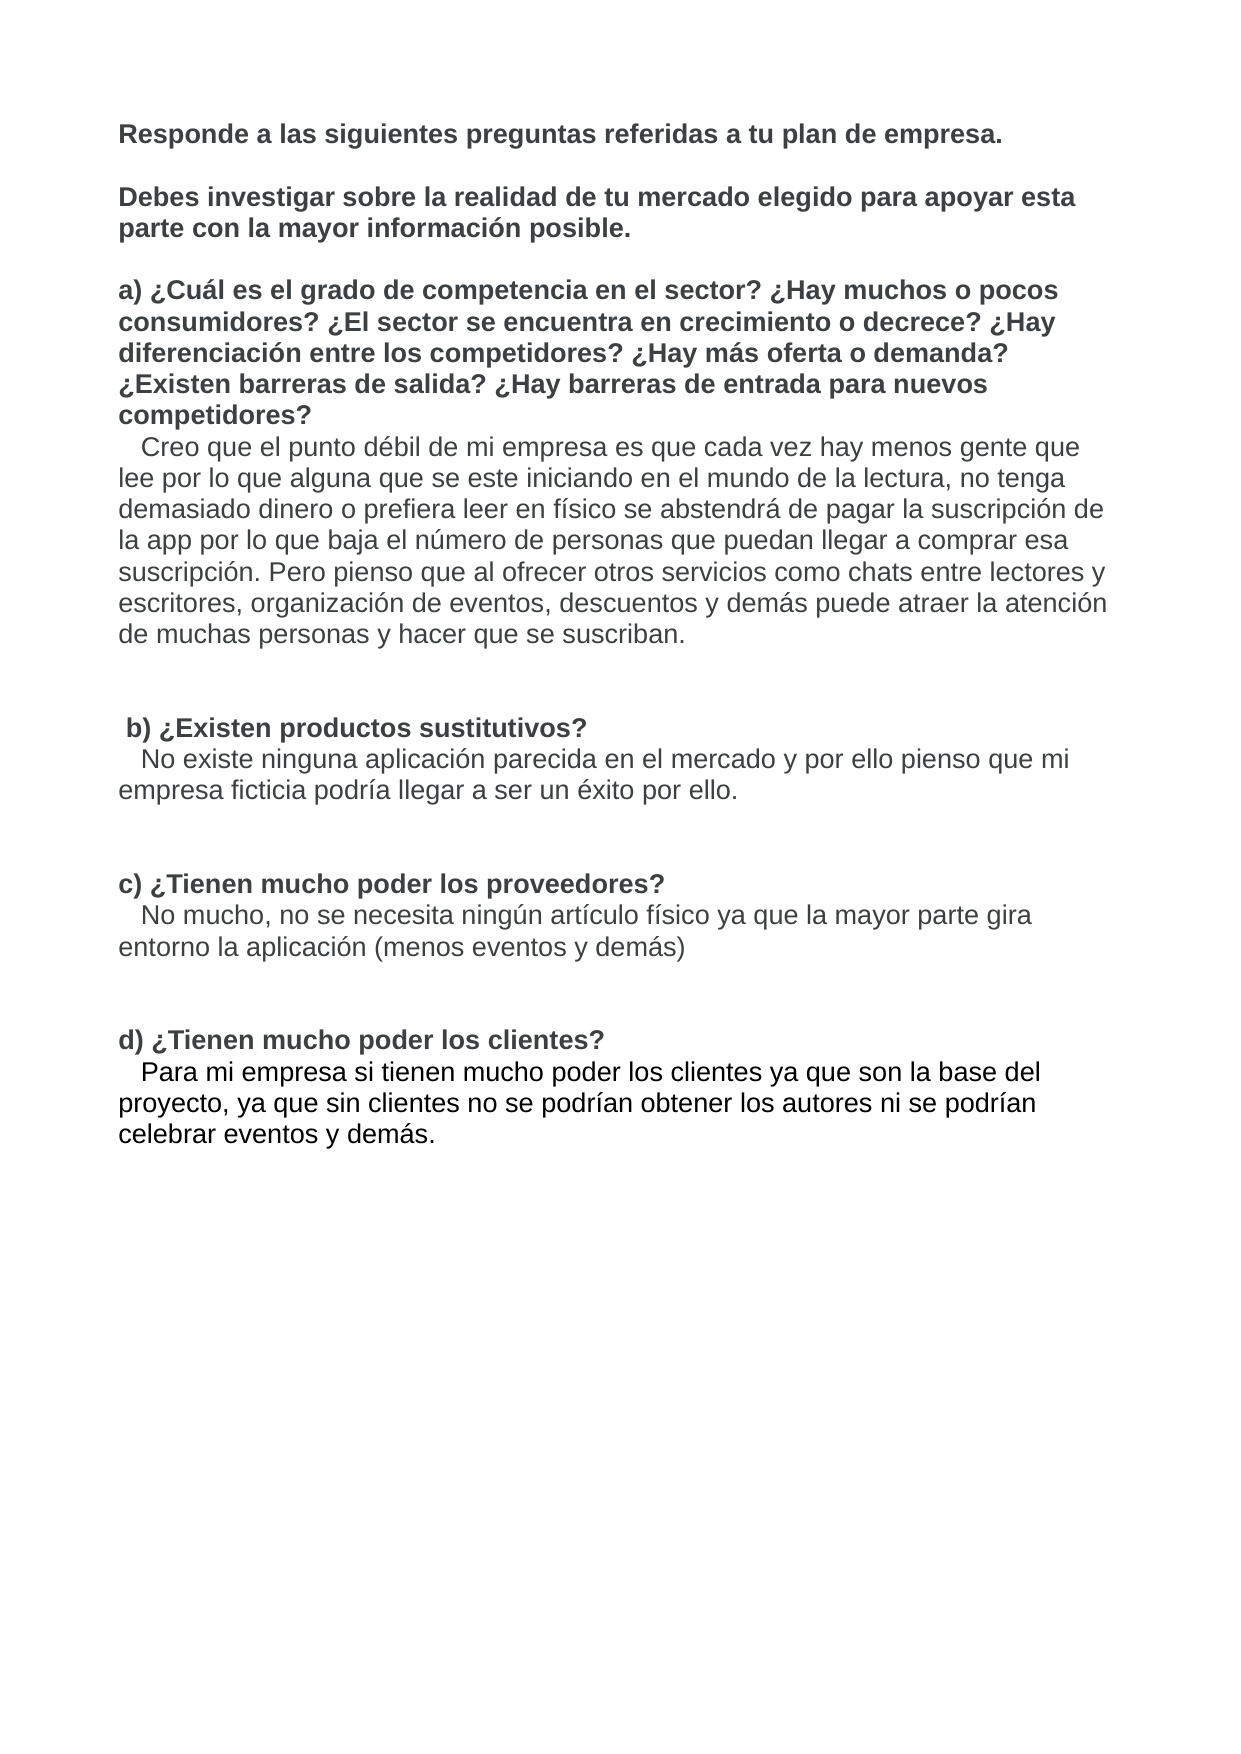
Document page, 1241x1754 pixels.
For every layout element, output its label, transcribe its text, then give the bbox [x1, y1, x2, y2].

text a) ¿Cuál es el grado de competencia en el sector? ¿Hay muchos o pocos consumidores? ¿El sector se encuentra en crecimiento o decrece? ¿Hay diferenciación entre los competidores? ¿Hay más oferta o demanda? ¿Existen barreras de salida? ¿Hay barreras de entrada para nuevos competidores? [118, 274, 1122, 431]
text No existe ninguna aplicación parecida en el mercado y por ello pienso que mi empresa ficticia podría llegar a ser un éxito por ello. [118, 743, 1122, 806]
text c) ¿Tienen mucho poder los proveedores? [118, 868, 1122, 899]
text Responde a las siguientes preguntas referidas a tu plan de empresa. [118, 118, 1122, 149]
text Para mi empresa si tienen mucho poder los clientes ya que son la base del proyecto, ya que sin clientes no se podrían obtener los autores ni se podrían celebrar eventos y demás. [118, 1056, 1122, 1149]
text Creo que el punto débil de mi empresa es que cada vez hay menos gente que lee por lo que alguna que se este iniciando en el mundo de la lectura, no tenga demasiado dinero o prefiera leer en físico se abstendrá de pagar la suscripción de la app por lo que baja el número de personas que puedan llegar a comprar esa suscripción. Pero pienso que al ofrecer otros servicios como chats entre lectores y escritores, organización de eventos, descuentos y demás puede atraer la atención de muchas personas y hacer que se suscriban. [118, 431, 1122, 649]
text No mucho, no se necesita ningún artículo físico ya que la mayor parte gira entorno la aplicación (menos eventos y demás) [118, 899, 1122, 962]
text d) ¿Tienen mucho poder los clientes? [118, 1024, 1122, 1056]
text Debes investigar sobre la realidad de tu mercado elegido para apoyar esta parte con la mayor información posible. [118, 181, 1122, 243]
text b) ¿Existen productos sustitutivos? [118, 712, 1122, 743]
